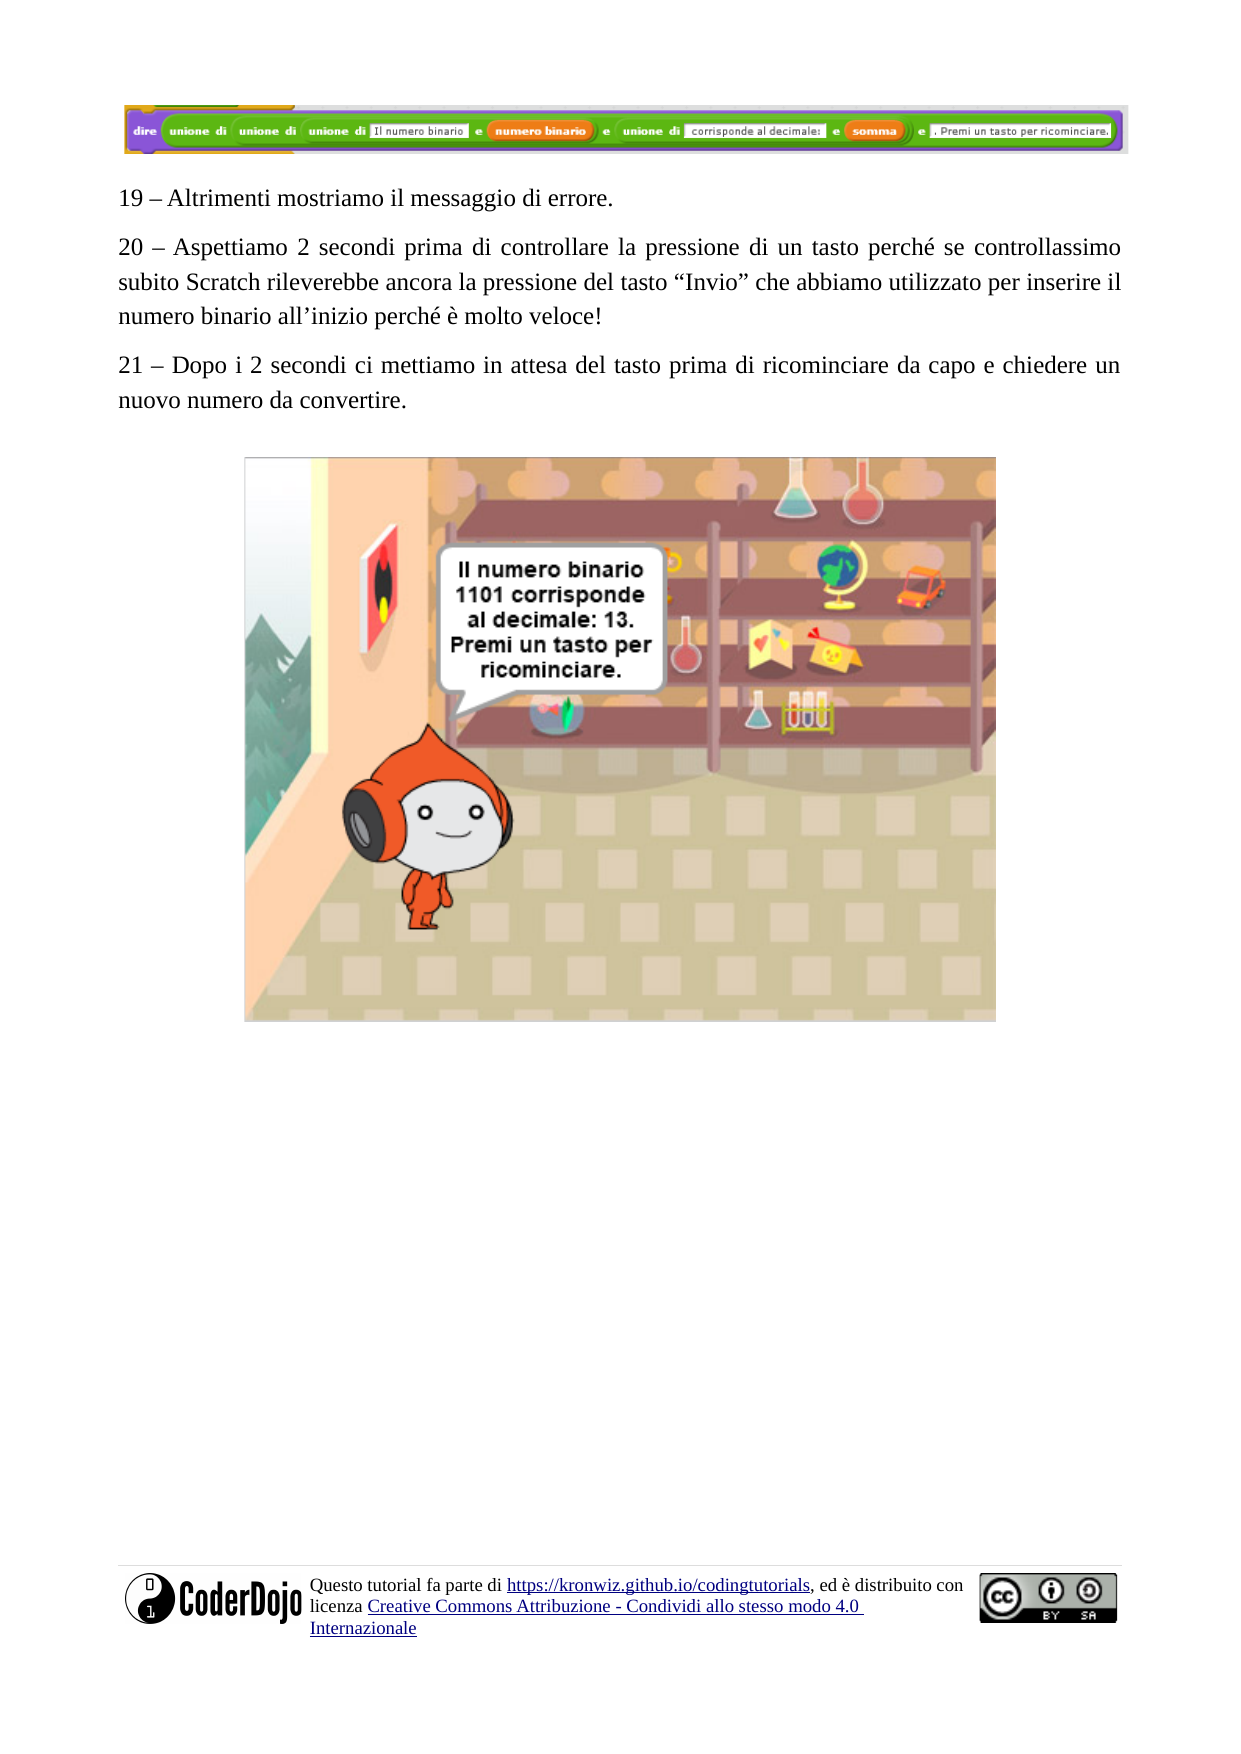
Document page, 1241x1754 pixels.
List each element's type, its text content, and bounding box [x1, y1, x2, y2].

text 19 – Altrimenti mostriamo il messaggio di errore. [118, 118, 1122, 212]
picture [979, 1573, 1118, 1623]
picture [125, 1573, 302, 1624]
text 21 – Dopo i 2 secondi ci mettiamo in attesa del tasto prima di ricominciare da capo e chiedere un nuovo numero da convertire. [118, 350, 1122, 414]
picture [244, 457, 996, 1022]
picture [124, 105, 1129, 154]
text 20 – Aspettiamo 2 secondi prima di controllare la pressione di un tasto perché se controllassimo subito Scratch rileverebbe ancora la pressione del tasto “Invio” che abbiamo utilizzato per inserire il numero binario all’inizio perché è molto veloce! [118, 232, 1122, 330]
